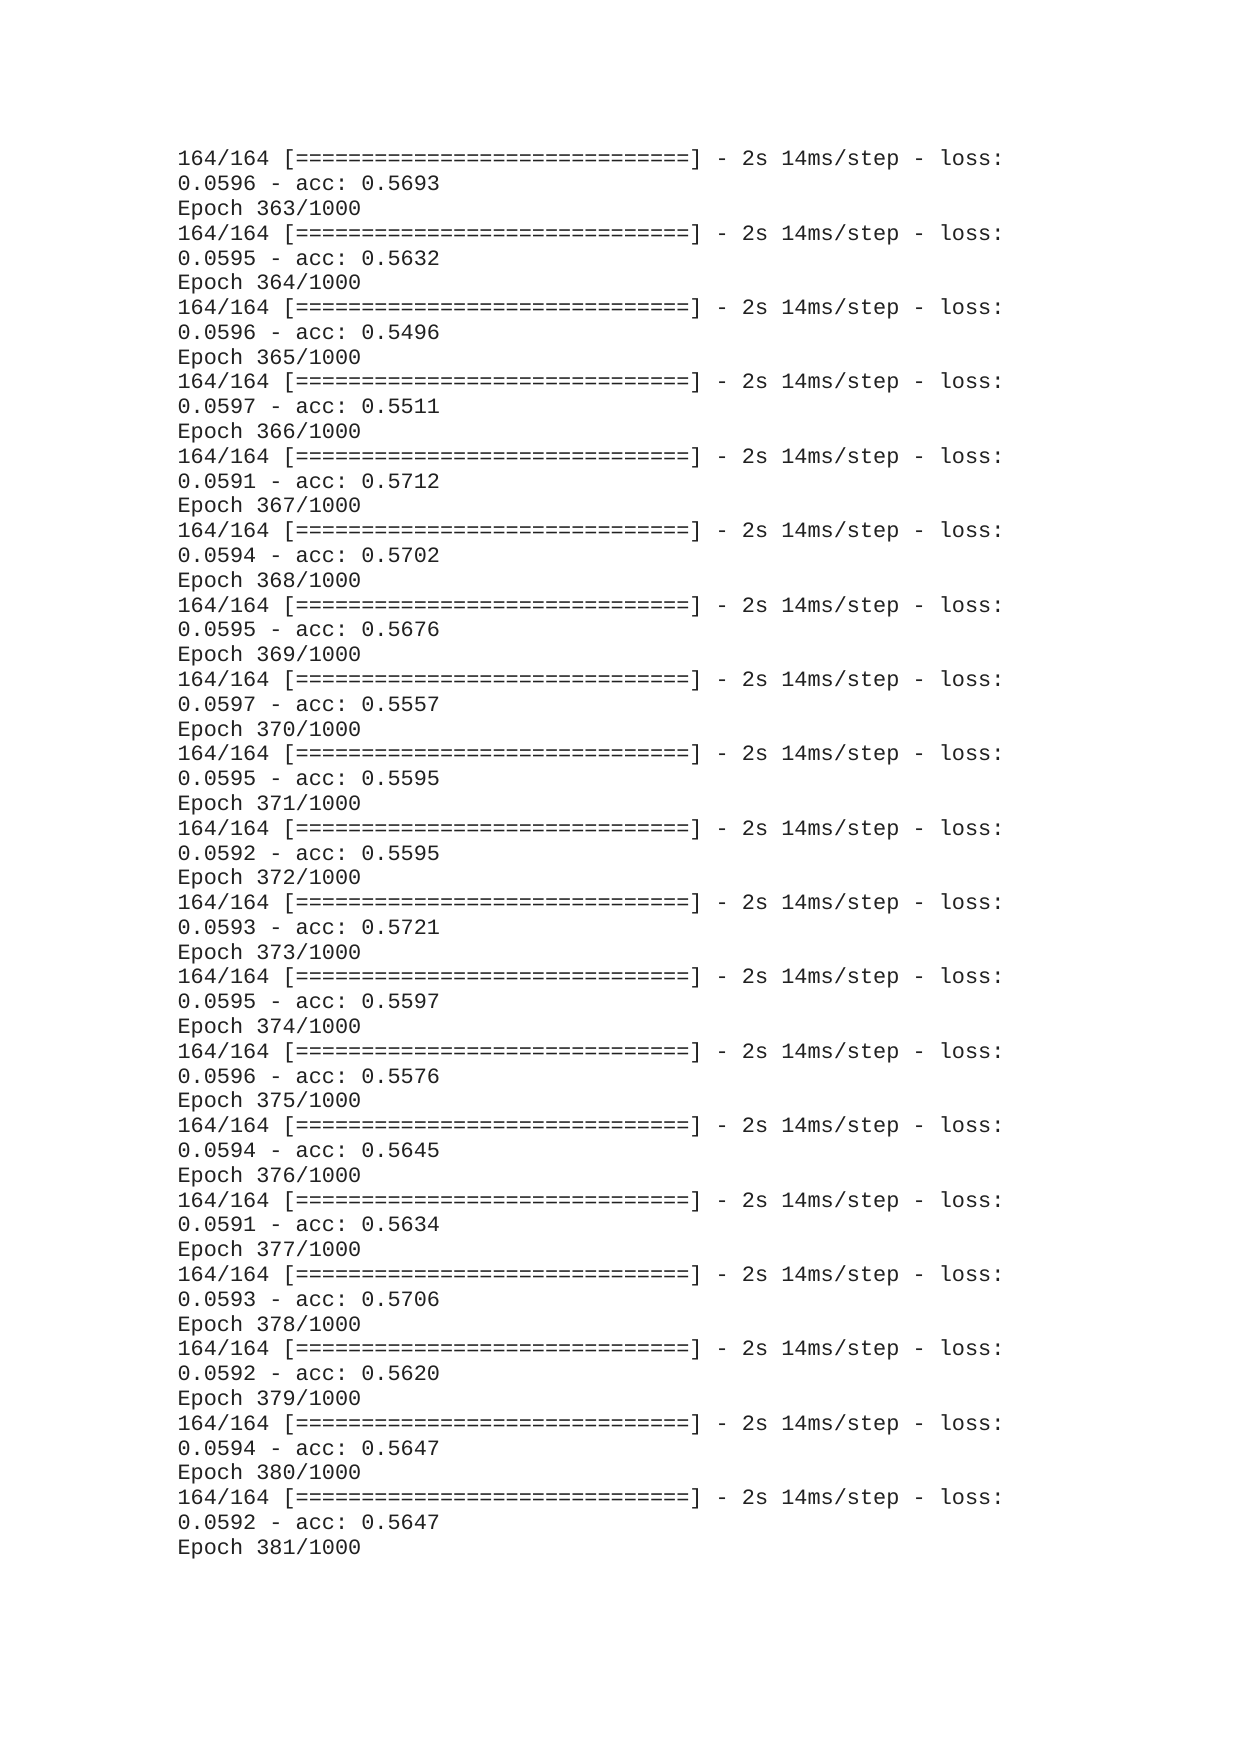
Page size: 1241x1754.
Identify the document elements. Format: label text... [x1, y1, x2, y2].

text 164/164 [==============================] - 2s 14ms/step - loss: 0.0594 - acc: 0.5647 [177, 1412, 1063, 1462]
text 164/164 [==============================] - 2s 14ms/step - loss: 0.0595 - acc: 0.5597 [177, 966, 1063, 1015]
text 164/164 [==============================] - 2s 14ms/step - loss: 0.0591 - acc: 0.5634 [177, 1189, 1063, 1238]
text Epoch 365/1000 [177, 346, 1063, 371]
text Epoch 381/1000 [177, 1536, 1063, 1561]
text 164/164 [==============================] - 2s 14ms/step - loss: 0.0595 - acc: 0.5595 [177, 743, 1063, 792]
text Epoch 376/1000 [177, 1164, 1063, 1189]
text 164/164 [==============================] - 2s 14ms/step - loss: 0.0597 - acc: 0.5511 [177, 371, 1063, 420]
text 164/164 [==============================] - 2s 14ms/step - loss: 0.0592 - acc: 0.5595 [177, 817, 1063, 867]
text 164/164 [==============================] - 2s 14ms/step - loss: 0.0592 - acc: 0.5647 [177, 1486, 1063, 1536]
text Epoch 366/1000 [177, 420, 1063, 445]
text Epoch 379/1000 [177, 1387, 1063, 1412]
text Epoch 367/1000 [177, 495, 1063, 519]
text Epoch 370/1000 [177, 718, 1063, 743]
text 164/164 [==============================] - 2s 14ms/step - loss: 0.0593 - acc: 0.5706 [177, 1263, 1063, 1313]
text Epoch 373/1000 [177, 941, 1063, 966]
text 164/164 [==============================] - 2s 14ms/step - loss: 0.0596 - acc: 0.5693 [177, 148, 1063, 197]
text 164/164 [==============================] - 2s 14ms/step - loss: 0.0595 - acc: 0.5632 [177, 222, 1063, 272]
text 164/164 [==============================] - 2s 14ms/step - loss: 0.0594 - acc: 0.5645 [177, 1114, 1063, 1164]
text Epoch 377/1000 [177, 1238, 1063, 1263]
text 164/164 [==============================] - 2s 14ms/step - loss: 0.0593 - acc: 0.5721 [177, 891, 1063, 941]
text Epoch 380/1000 [177, 1462, 1063, 1486]
text Epoch 378/1000 [177, 1313, 1063, 1338]
text 164/164 [==============================] - 2s 14ms/step - loss: 0.0595 - acc: 0.5676 [177, 594, 1063, 643]
text Epoch 363/1000 [177, 197, 1063, 222]
text Epoch 374/1000 [177, 1015, 1063, 1040]
text 164/164 [==============================] - 2s 14ms/step - loss: 0.0594 - acc: 0.5702 [177, 519, 1063, 569]
text 164/164 [==============================] - 2s 14ms/step - loss: 0.0596 - acc: 0.5576 [177, 1040, 1063, 1090]
text 164/164 [==============================] - 2s 14ms/step - loss: 0.0592 - acc: 0.5620 [177, 1338, 1063, 1387]
text Epoch 372/1000 [177, 867, 1063, 891]
text Epoch 375/1000 [177, 1090, 1063, 1114]
text 164/164 [==============================] - 2s 14ms/step - loss: 0.0596 - acc: 0.5496 [177, 296, 1063, 346]
text Epoch 371/1000 [177, 792, 1063, 817]
text 164/164 [==============================] - 2s 14ms/step - loss: 0.0591 - acc: 0.5712 [177, 445, 1063, 495]
text Epoch 364/1000 [177, 272, 1063, 296]
text Epoch 369/1000 [177, 643, 1063, 668]
text 164/164 [==============================] - 2s 14ms/step - loss: 0.0597 - acc: 0.5557 [177, 668, 1063, 718]
text Epoch 368/1000 [177, 569, 1063, 594]
